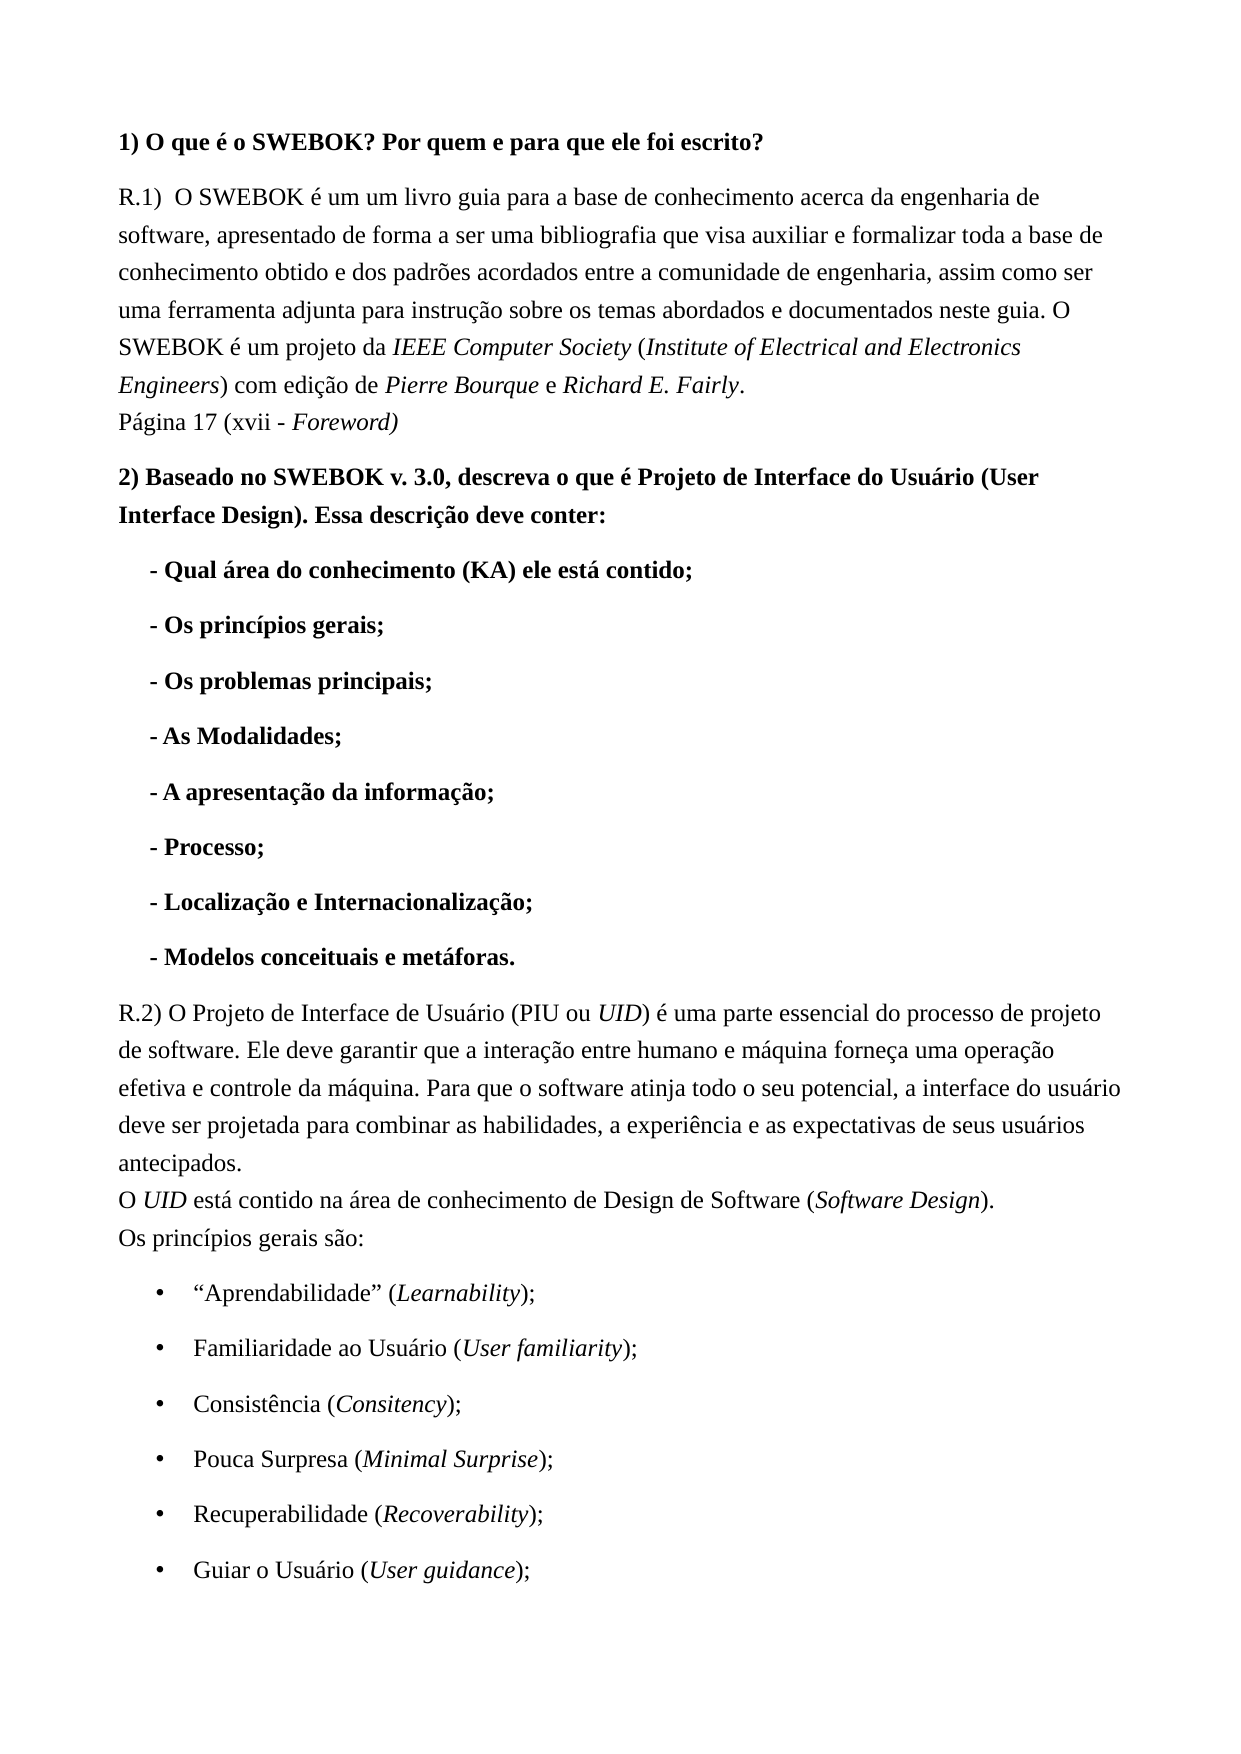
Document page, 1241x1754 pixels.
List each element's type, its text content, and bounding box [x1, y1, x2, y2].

text R.1) O SWEBOK é um um livro guia para a base de conhecimento acerca da engenharia de software, apresentado de forma a ser uma bibliografia que visa auxiliar e formalizar toda a base de conhecimento obtido e dos padrões acordados entre a comunidade de engenharia, assim como ser uma ferramenta adjunta para instrução sobre os temas abordados e documentados neste guia. O SWEBOK é um projeto da IEEE Computer Society (Institute of Electrical and Electronics Engineers) com edição de Pierre Bourque e Richard E. Fairly. Página 17 (xvii - Foreword) [118, 173, 1122, 436]
text - A apresentação da informação; [118, 768, 1122, 805]
text 2) Baseado no SWEBOK v. 3.0, descreva o que é Projeto de Interface do Usuário (User Interface Design). Essa descrição deve conter: [118, 454, 1122, 529]
text - Processo; [118, 823, 1122, 861]
text - Qual área do conhecimento (KA) ele está contido; [118, 547, 1122, 584]
text - Os princípios gerais; [118, 602, 1122, 639]
text - Os problemas principais; [118, 657, 1122, 695]
list Guiar o Usuário (User guidance); [156, 1546, 1122, 1583]
text 1) O que é o SWEBOK? Por quem e para que ele foi escrito? [118, 118, 1122, 156]
list Familiaridade ao Usuário (User familiarity); [156, 1325, 1122, 1362]
list Consistência (Consitency); [156, 1380, 1122, 1417]
text - As Modalidades; [118, 712, 1122, 750]
list Recuperabilidade (Recoverability); [156, 1491, 1122, 1528]
list Pouca Surpresa (Minimal Surprise); [156, 1435, 1122, 1473]
text R.2) O Projeto de Interface de Usuário (PIU ou UID) é uma parte essencial do processo de projeto de software. Ele deve garantir que a interação entre humano e máquina forneça uma operação efetiva e controle da máquina. Para que o software atinja todo o seu potencial, a interface do usuário deve ser projetada para combinar as habilidades, a experiência e as expectativas de seus usuários antecipados. O UID está contido na área de conhecimento de Design de Software (Software Design). Os princípios gerais são: [118, 989, 1122, 1252]
text - Modelos conceituais e metáforas. [118, 934, 1122, 971]
text - Localização e Internacionalização; [118, 878, 1122, 916]
list “Aprendabilidade” (Learnability); [156, 1269, 1122, 1307]
